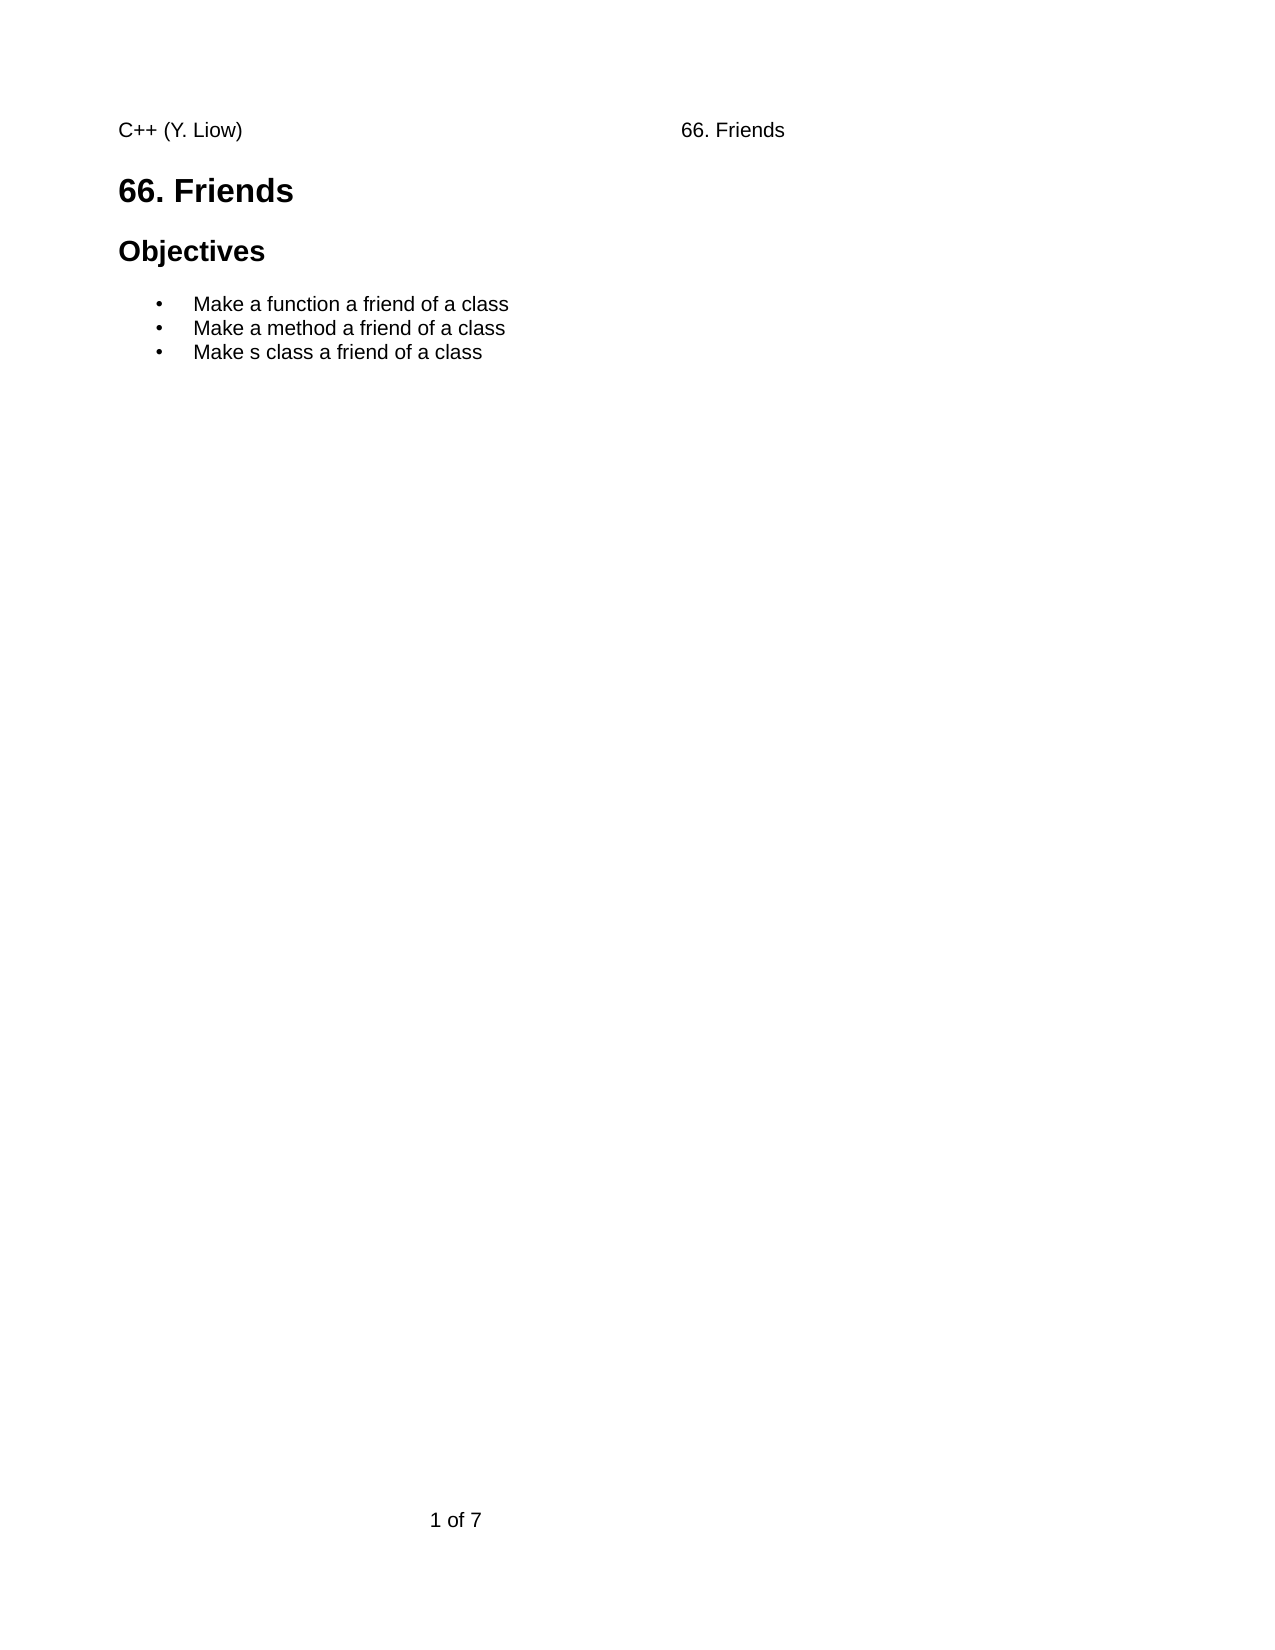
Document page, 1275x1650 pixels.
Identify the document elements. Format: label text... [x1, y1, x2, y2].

list Make s class a friend of a class [156, 339, 793, 364]
text 66. Friends [118, 172, 793, 210]
list Make a method a friend of a class [156, 316, 793, 339]
text Objectives [118, 234, 793, 267]
list Make a function a friend of a class [156, 291, 793, 316]
